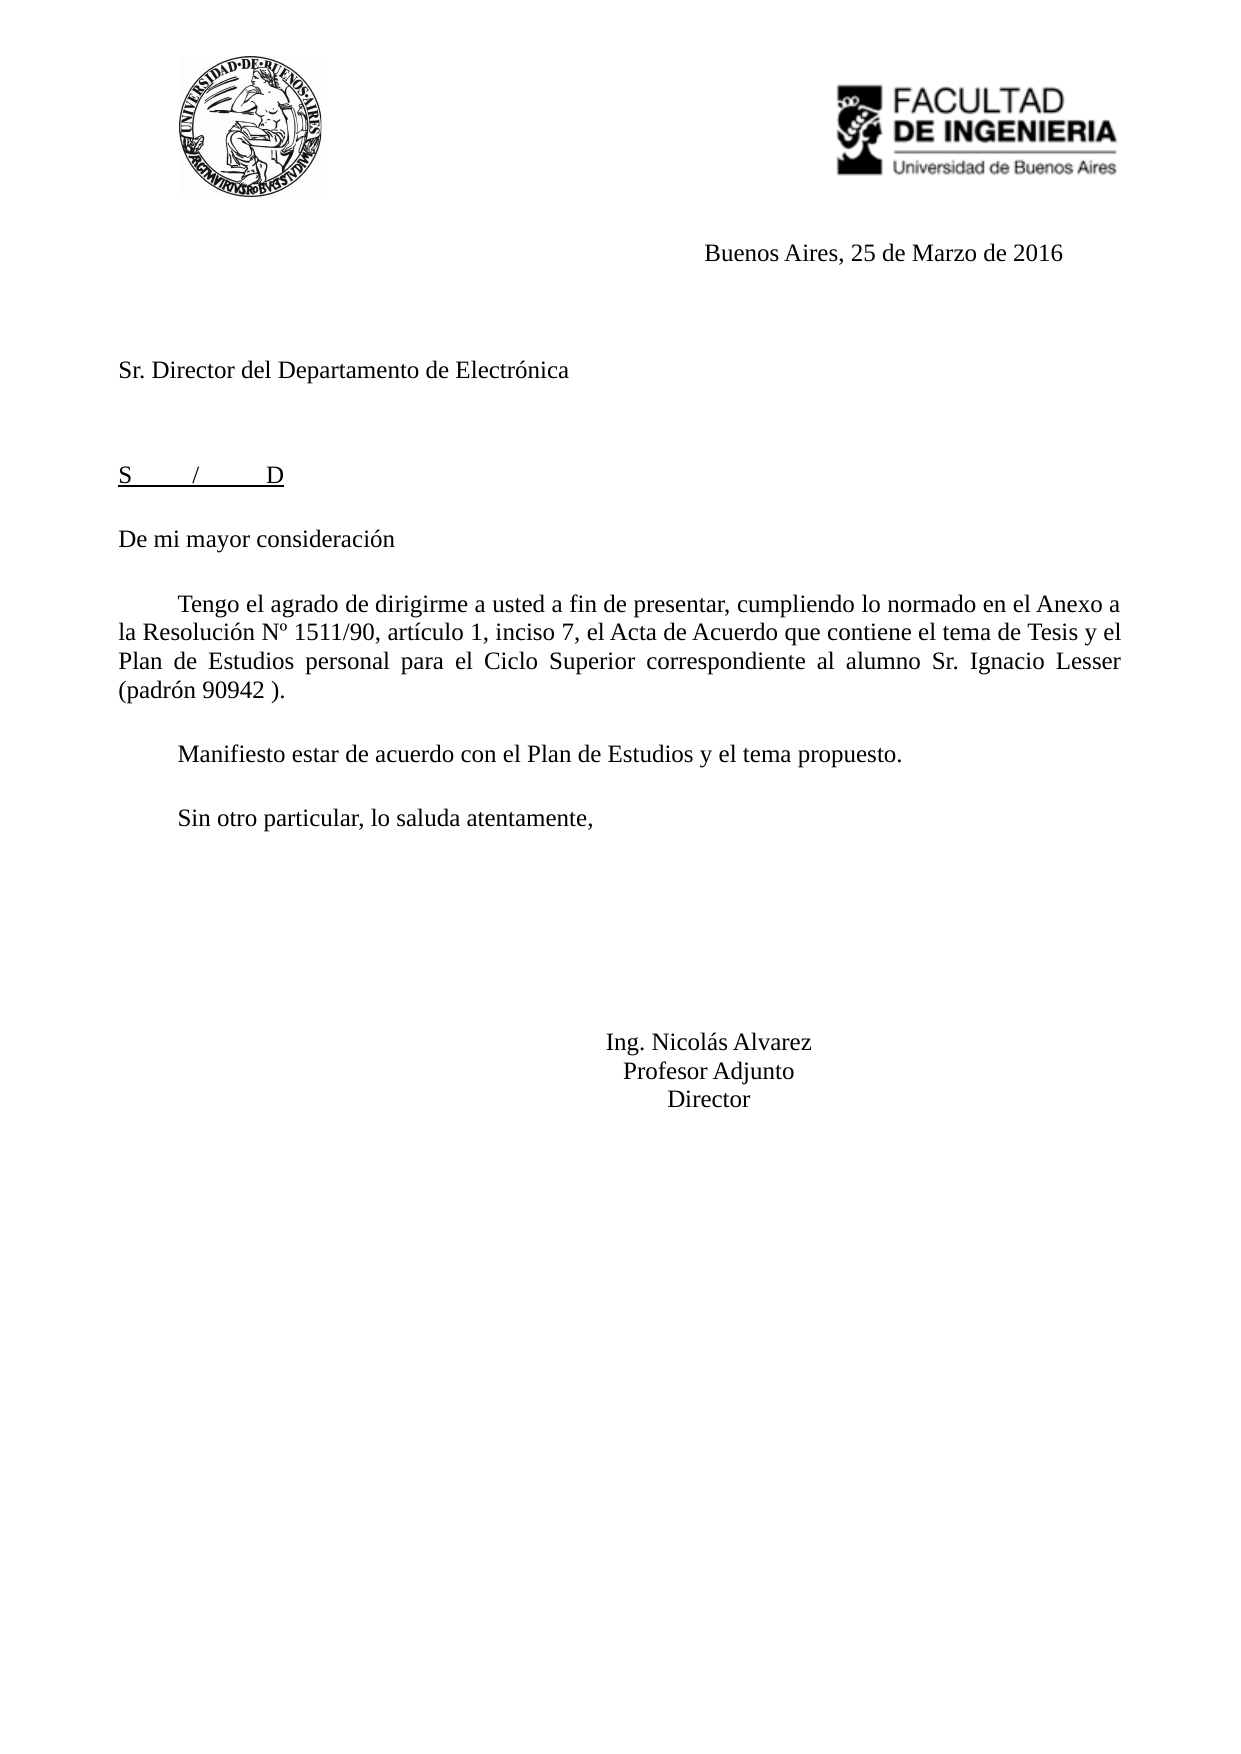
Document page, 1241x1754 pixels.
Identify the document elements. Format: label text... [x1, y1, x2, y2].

text Buenos Aires, 25 de Marzo de 2016 [118, 201, 1063, 266]
text Ing. Nicolás Alvarez Profesor Adjunto Director [118, 1027, 1122, 1113]
text Manifiesto estar de acuerdo con el Plan de Estudios y el tema propuesto. [118, 739, 1122, 768]
text Tengo el agrado de dirigirme a usted a fin de presentar, cumpliendo lo normado en el Anexo a la Resolución Nº 1511/90, artículo 1, inciso 7, el Acta de Acuerdo que contiene el tema de Tesis y el Plan de Estudios personal para el Ciclo Superior correspondiente al alumno Sr. Ignacio Lesser (padrón 90942 ). [118, 589, 1122, 704]
picture [179, 56, 322, 197]
text De mi mayor consideración [118, 524, 1122, 553]
text S / D [118, 460, 1122, 489]
picture [836, 81, 1122, 179]
text Sr. Director del Departamento de Electrónica [118, 355, 1122, 384]
text Sin otro particular, lo saluda atentamente, [118, 803, 1122, 832]
